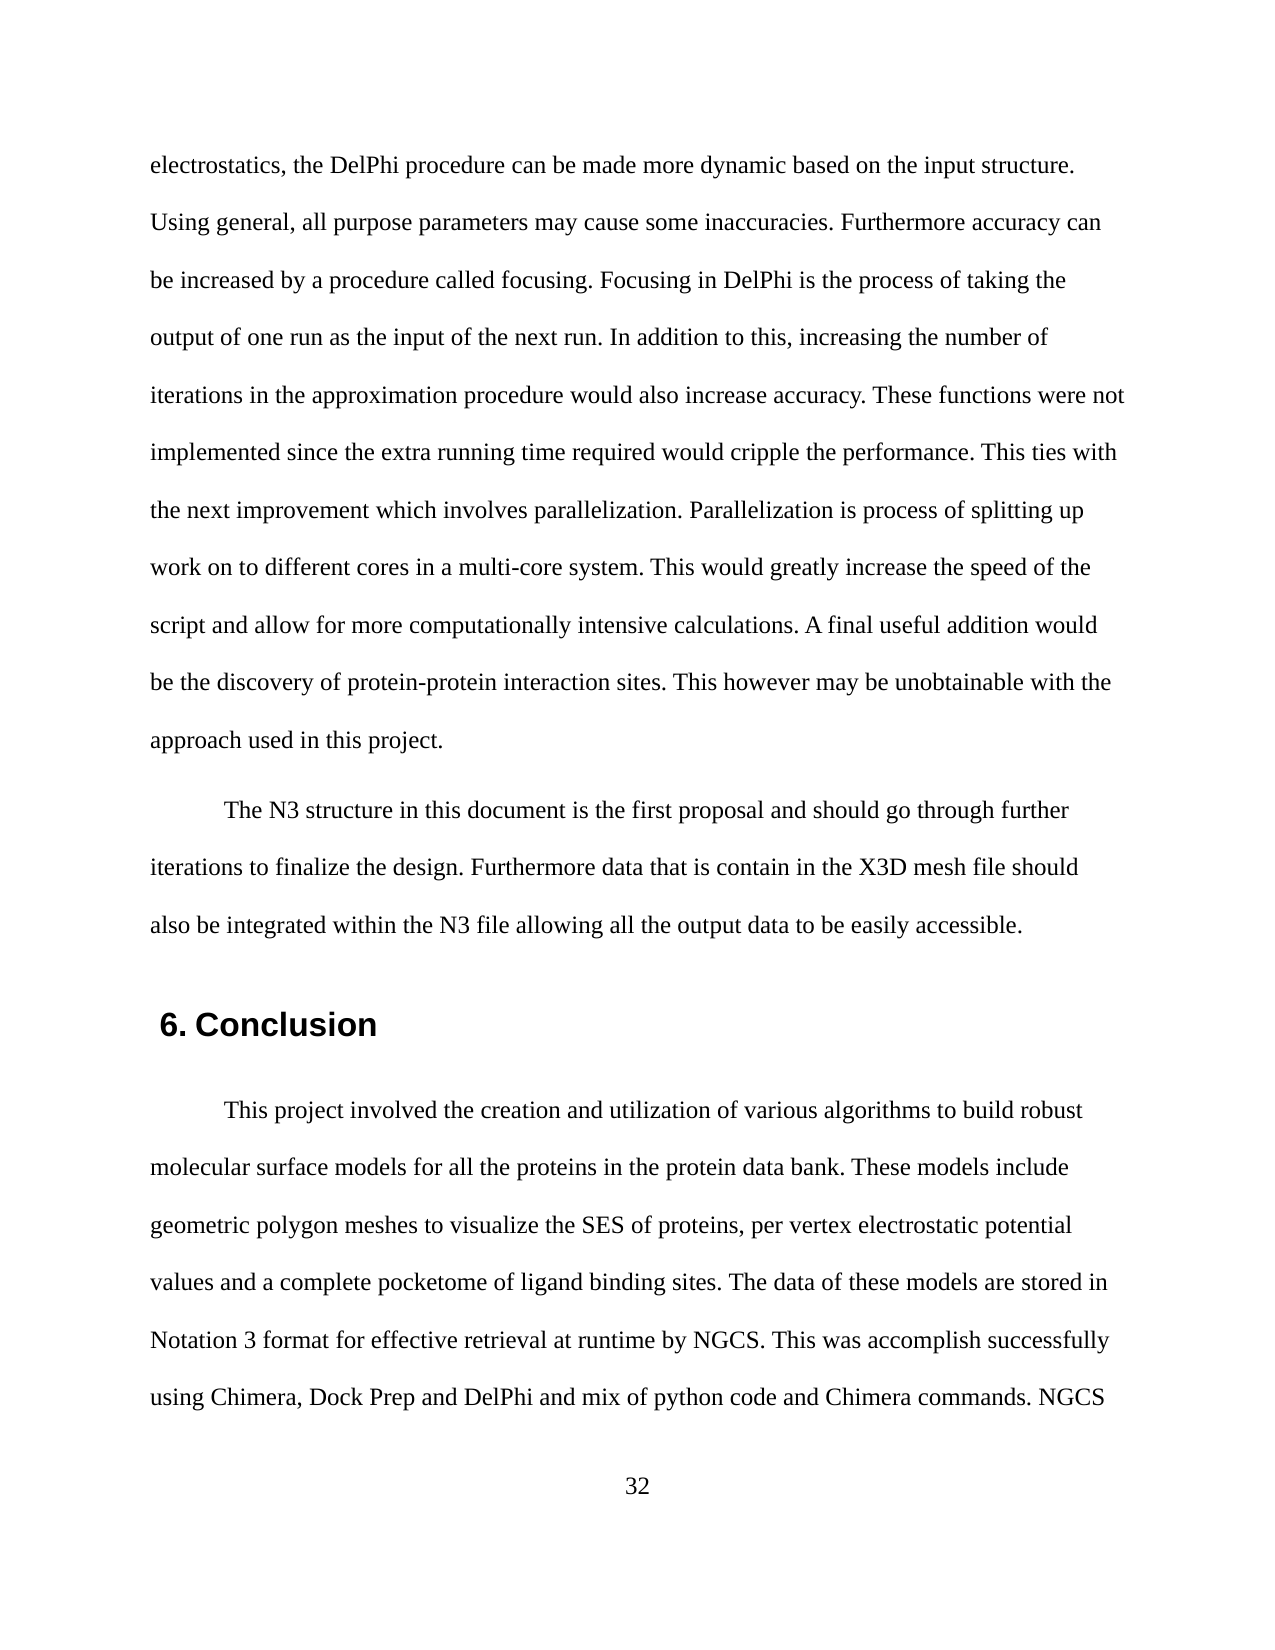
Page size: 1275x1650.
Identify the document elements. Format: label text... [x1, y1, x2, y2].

text This project involved the creation and utilization of various algorithms to build robust molecular surface models for all the proteins in the protein data bank. These models include geometric polygon meshes to visualize the SES of proteins, per vertex electrostatic potential values and a complete pocketome of ligand binding sites. The data of these models are stored in Notation 3 format for effective retrieval at runtime by NGCS. This was accomplish successfully using Chimera, Dock Prep and DelPhi and mix of python code and Chimera commands. NGCS [150, 1095, 1125, 1411]
subtitle Conclusion [150, 1005, 1125, 1044]
text The N3 structure in this document is the first proposal and should go through further iterations to finalize the design. Furthermore data that is contain in the X3D mesh file should also be integrated within the N3 file allowing all the output data to be easily accessible. [150, 795, 1125, 939]
text electrostatics, the DelPhi procedure can be made more dynamic based on the input structure. Using general, all purpose parameters may cause some inaccuracies. Furthermore accuracy can be increased by a procedure called focusing. Focusing in DelPhi is the process of taking the output of one run as the input of the next run. In addition to this, increasing the number of iterations in the approximation procedure would also increase accuracy. These functions were not implemented since the extra running time required would cripple the performance. This ties with the next improvement which involves parallelization. Parallelization is process of splitting up work on to different cores in a multi-core system. This would greatly increase the speed of the script and allow for more computationally intensive calculations. A final useful addition would be the discovery of protein-protein interaction sites. This however may be unobtainable with the approach used in this project. [150, 150, 1125, 754]
